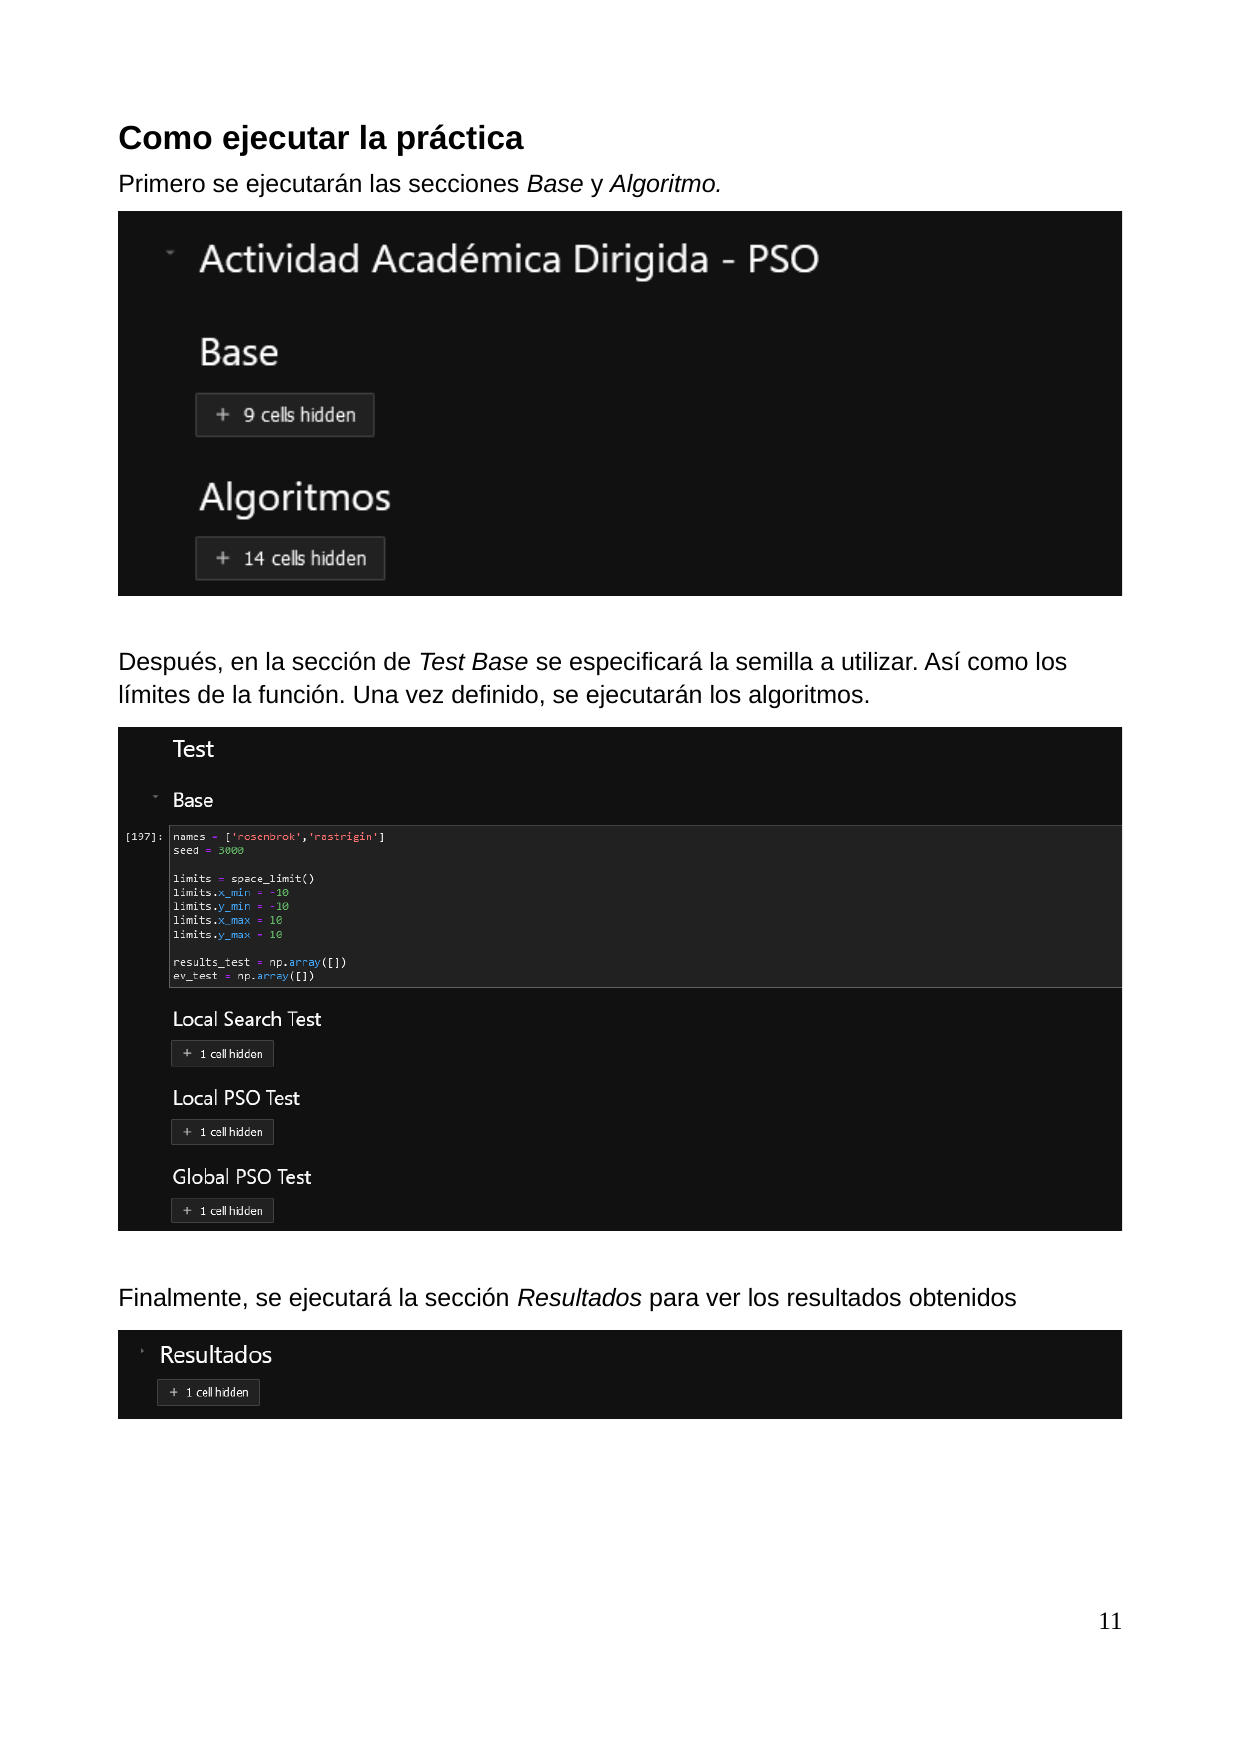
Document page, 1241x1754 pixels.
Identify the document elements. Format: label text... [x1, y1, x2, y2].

picture [118, 727, 1123, 1231]
text Finalmente, se ejecutará la sección Resultados para ver los resultados obtenidos [118, 1283, 1122, 1312]
text Después, en la sección de Test Base se especificará la semilla a utilizar. Así como los límites de la función. Una vez definido, se ejecutarán los algoritmos. [118, 647, 1122, 709]
picture [118, 1330, 1123, 1419]
subtitle Como ejecutar la práctica [118, 118, 1122, 157]
text Primero se ejecutarán las secciones Base y Algoritmo. [118, 169, 1122, 198]
picture [118, 211, 1123, 596]
